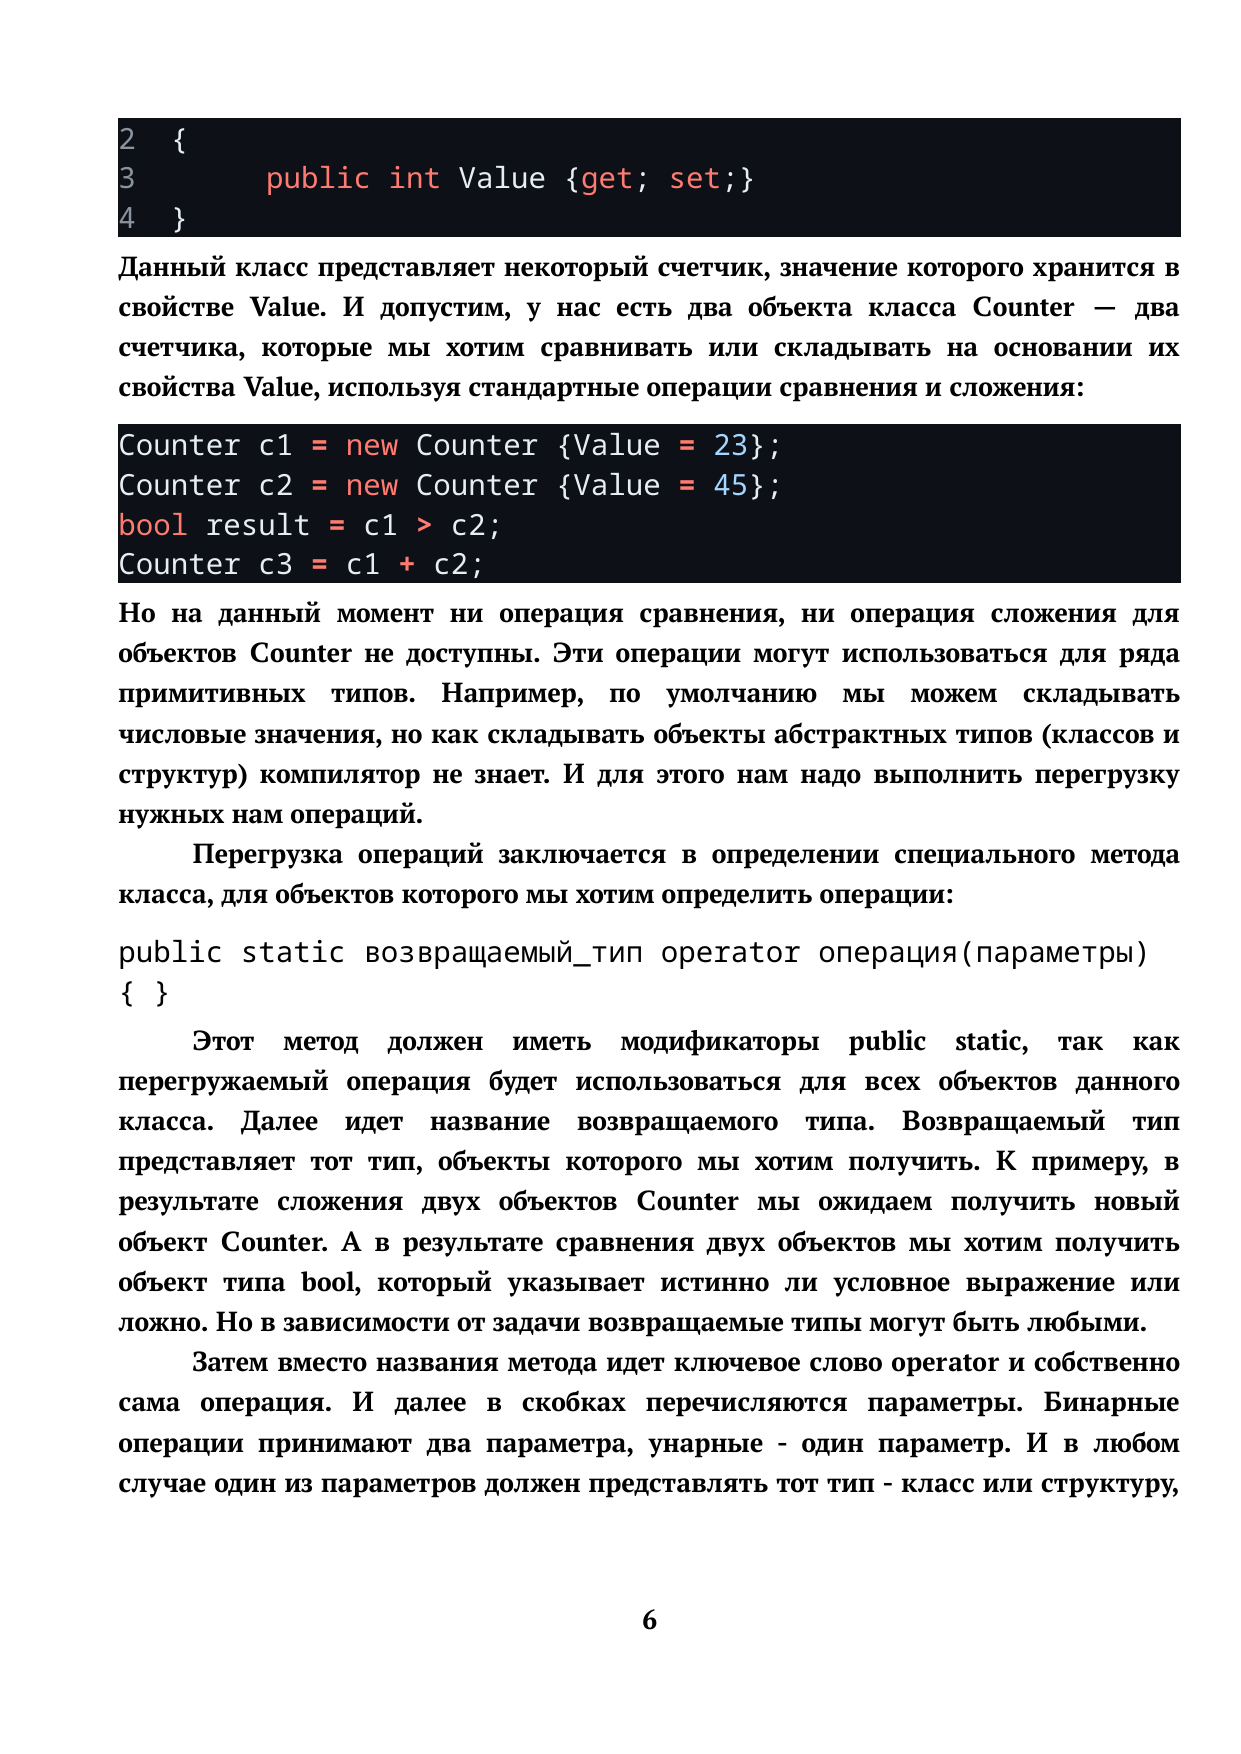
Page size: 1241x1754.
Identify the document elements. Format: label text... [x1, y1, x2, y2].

text Затем вместо названия метода идет ключевое слово operator и собственно сама операция. И далее в скобках перечисляются параметры. Бинарные операции принимают два параметра, унарные - один параметр. И в любом случае один из параметров должен представлять тот тип - класс или структуру, [118, 1344, 1181, 1498]
text bool result = c1 > c2; [118, 504, 1181, 544]
text 2 { [118, 118, 1181, 158]
text Counter c2 = new Counter {Value = 45}; [118, 464, 1181, 504]
text Но на данный момент ни операция сравнения, ни операция сложения для объектов Counter не доступны. Эти операции могут использоваться для ряда примитивных типов. Например, по умолчанию мы можем складывать числовые значения, но как складывать объекты абстрактных типов (классов и структур) компилятор не знает. И для этого нам надо выполнить перегрузку нужных нам операций. [118, 595, 1181, 830]
text 4 } [118, 197, 1181, 237]
text public static возвращаемый_тип operator операция(параметры) { } [118, 932, 1181, 1011]
text Counter c1 = new Counter {Value = 23}; [118, 424, 1181, 464]
text Counter c3 = c1 + c2; [118, 544, 1181, 583]
text Этот метод должен иметь модификаторы public static, так как перегружаемый операция будет использоваться для всех объектов данного класса. Далее идет название возвращаемого типа. Возвращаемый тип представляет тот тип, объекты которого мы хотим получить. К примеру, в результате сложения двух объектов Counter мы ожидаем получить новый объект Counter. А в результате сравнения двух объектов мы хотим получить объект типа bool, который указывает истинно ли условное выражение или ложно. Но в зависимости от задачи возвращаемые типы могут быть любыми. [118, 1023, 1181, 1338]
text 3 public int Value {get; set;} [118, 158, 1181, 197]
text Перегрузка операций заключается в определении специального метода класса, для объектов которого мы хотим определить операции: [118, 836, 1181, 910]
text Данный класс представляет некоторый счетчик, значение которого хранится в свойстве Value. И допустим, у нас есть два объекта класса Counter — два счетчика, которые мы хотим сравнивать или складывать на основании их свойства Value, используя стандартные операции сравнения и сложения: [118, 249, 1181, 403]
